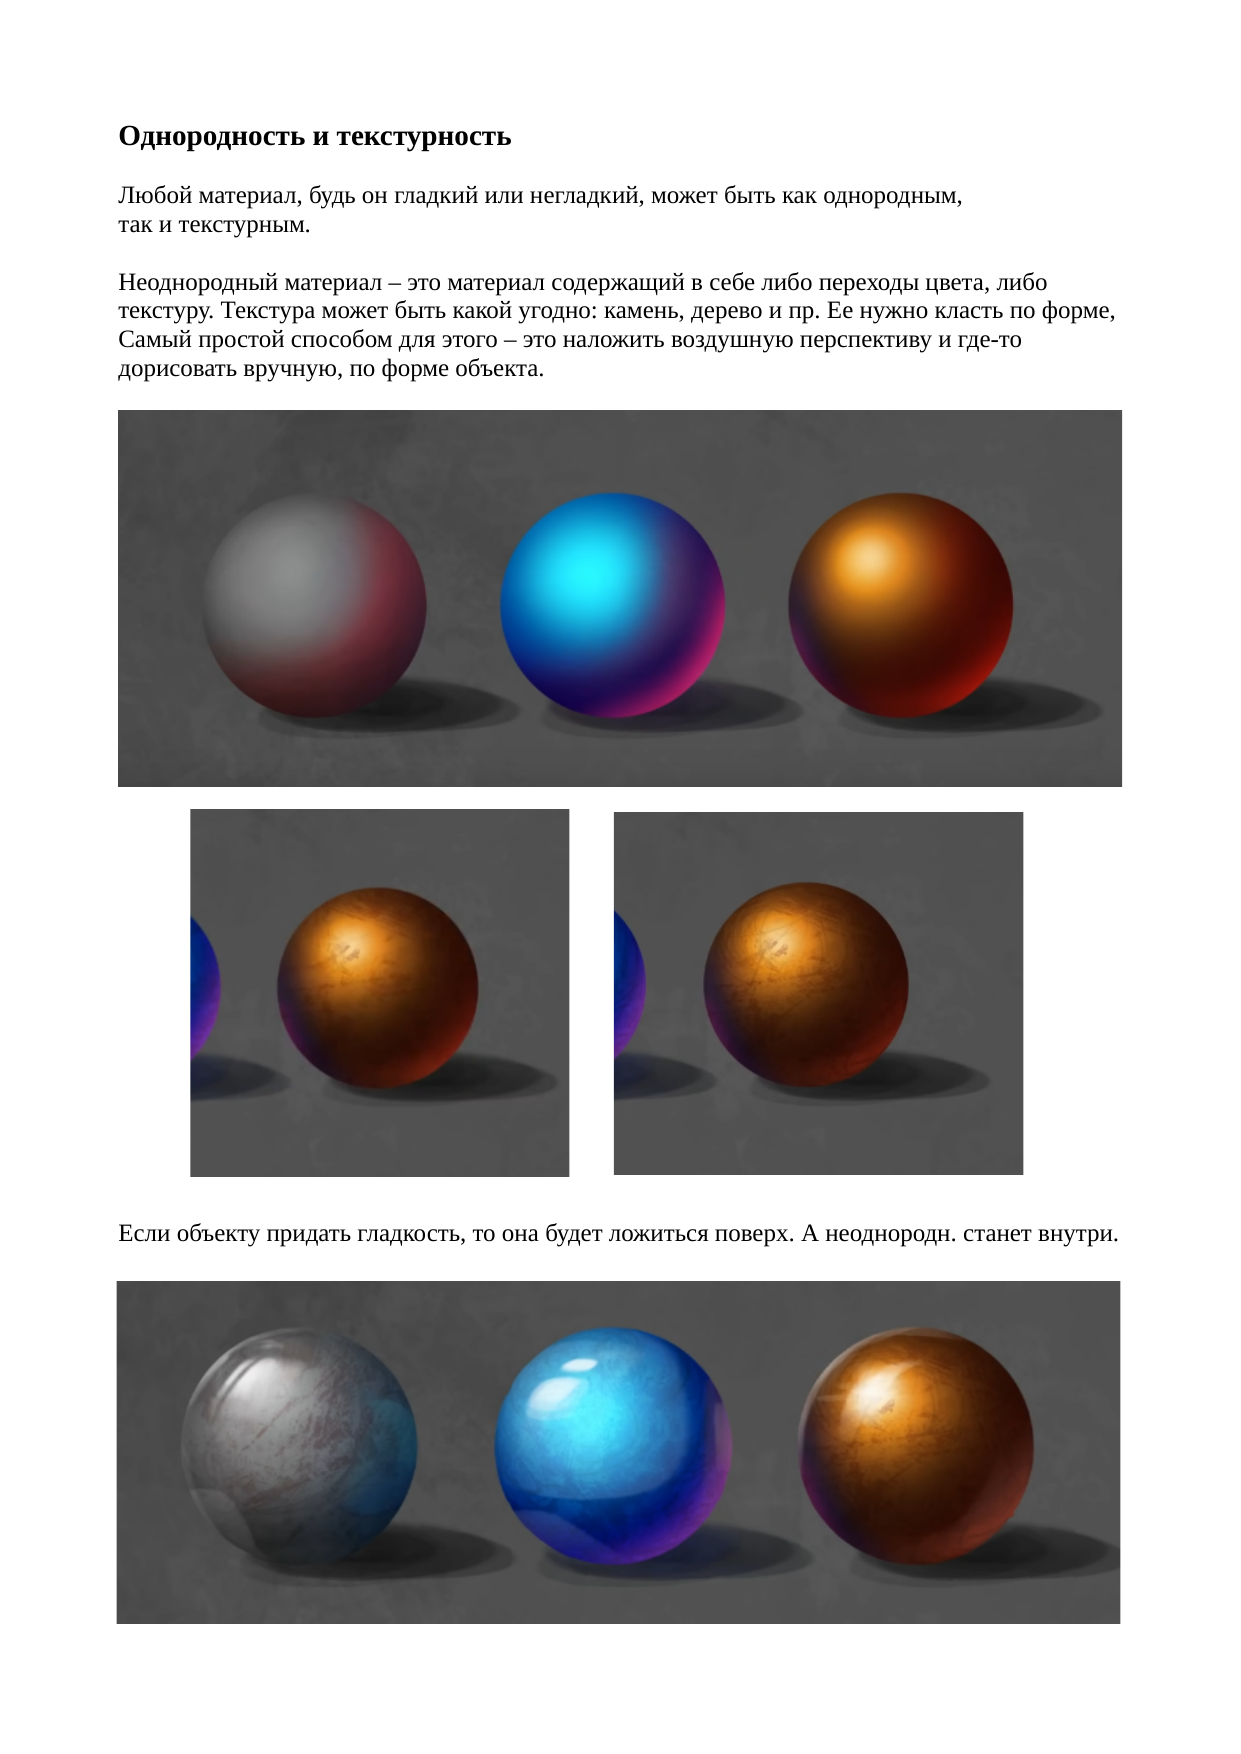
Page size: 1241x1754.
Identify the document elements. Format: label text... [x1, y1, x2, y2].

picture [118, 410, 1123, 787]
text Любой материал, будь он гладкий или негладкий, может быть как однородным, [118, 180, 1122, 209]
picture [613, 812, 1024, 1175]
text Неоднородный материал – это материал содержащий в себе либо переходы цвета, либо текстуру. Текстура может быть какой угодно: камень, дерево и пр. Ее нужно класть по форме, Самый простой способом для этого – это наложить воздушную перспективу и где-то дорисовать вручную, по форме объекта. [118, 267, 1122, 382]
picture [190, 809, 570, 1177]
text Однородность и текстурность [118, 118, 1122, 152]
text так и текстурным. [118, 209, 1122, 238]
picture [116, 1281, 1121, 1624]
text Если объекту придать гладкость, то она будет ложиться поверх. А неоднородн. станет внутри. [118, 1218, 1122, 1247]
